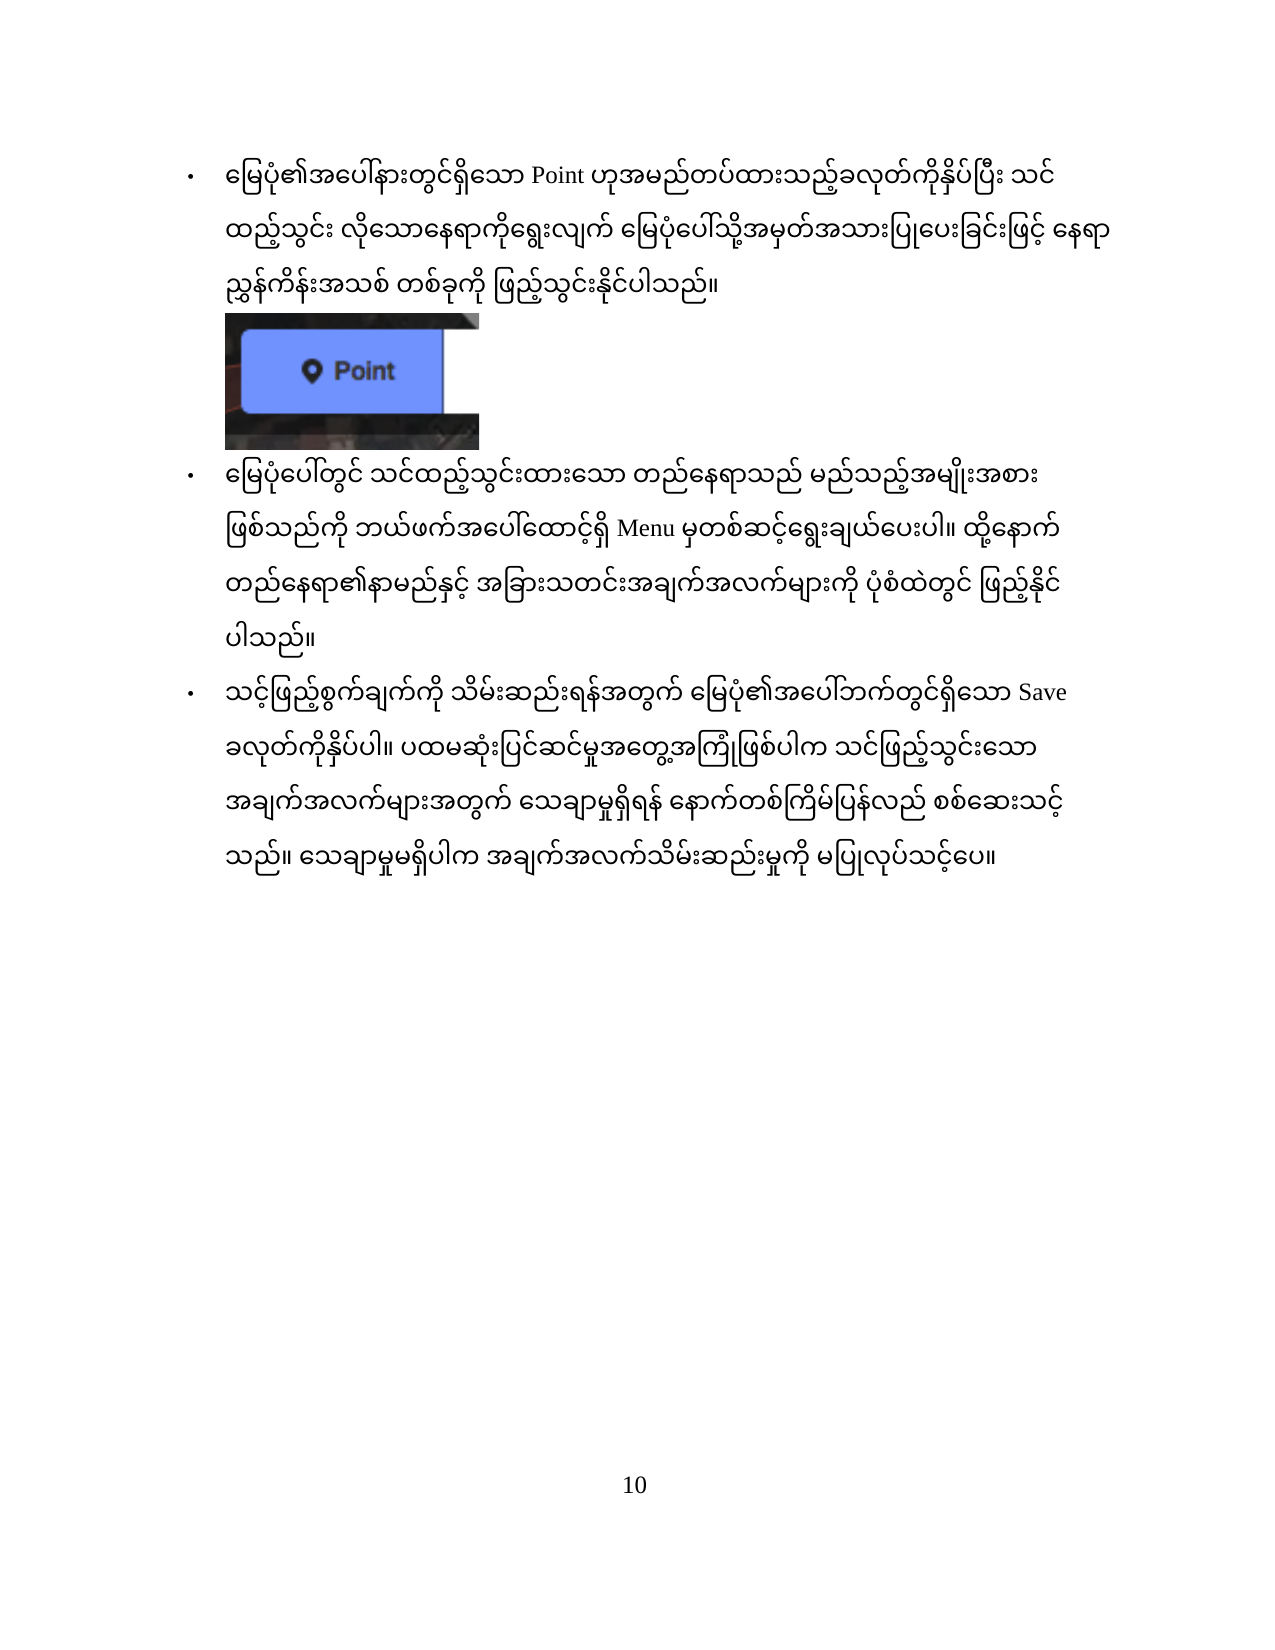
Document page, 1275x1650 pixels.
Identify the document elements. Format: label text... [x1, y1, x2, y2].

list မြေပုံ၏အပေါ်နားတွင်ရှိသော Point ဟုအမည်တပ်ထားသည့်ခလုတ်ကိုနှိပ်ပြီး သင်ထည့်သွင်း လိုသောနေရာကိုရွေးလျက် မြေပုံပေါ်သို့အမှတ်အသားပြုပေးခြင်းဖြင့် နေရာညွှန်ကိန်းအသစ် တစ်ခုကို ဖြည့်သွင်းနိုင်ပါသည်။ [187, 150, 1125, 314]
list မြေပုံပေါ်တွင် သင်ထည့်သွင်းထားသော တည်နေရာသည် မည်သည့်အမျိုးအစားဖြစ်သည်ကို ဘယ်ဖက်အပေါ်ထောင့်ရှိ Menu မှတစ်ဆင့်ရွေးချယ်ပေးပါ။ ထို့နောက် တည်နေရာ၏နာမည်နှင့် အခြားသတင်းအချက်အလက်များကို ပုံစံထဲတွင် ဖြည့်နိုင်ပါသည်။ [187, 449, 1125, 667]
picture [225, 313, 480, 450]
list သင့်ဖြည့်စွက်ချက်ကို သိမ်းဆည်းရန်အတွက် မြေပုံ၏အပေါ်ဘက်တွင်ရှိသော Save ခလုတ်ကိုနှိပ်ပါ။ ပထမဆုံးပြင်ဆင်မှုအတွေ့အကြုံဖြစ်ပါက သင်ဖြည့်သွင်းသော အချက်အလက်များအတွက် သေချာမှုရှိရန် နောက်တစ်ကြိမ်ပြန်လည် စစ်ဆေးသင့်သည်။ သေချာမှုမရှိပါက အချက်အလက်သိမ်းဆည်းမှုကို မပြုလုပ်သင့်ပေ။ [187, 667, 1125, 886]
